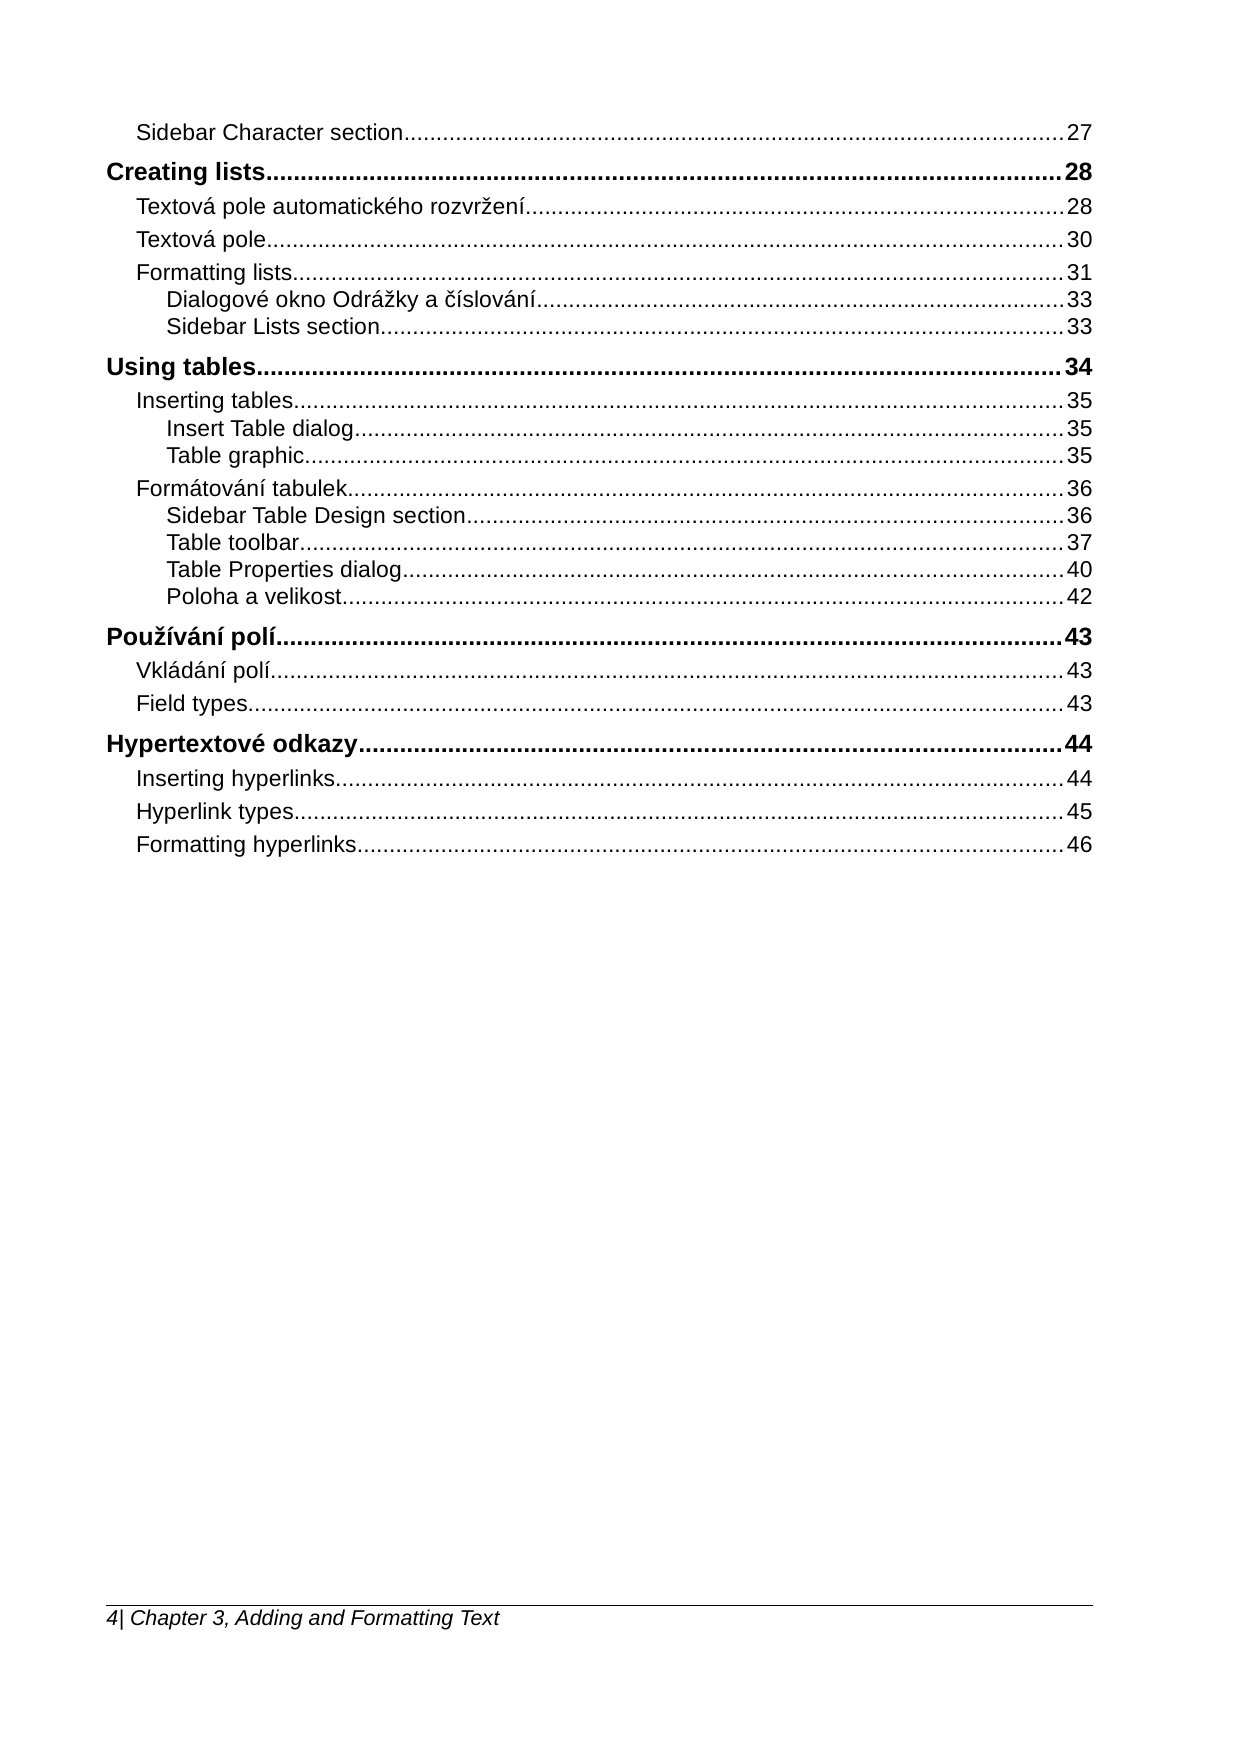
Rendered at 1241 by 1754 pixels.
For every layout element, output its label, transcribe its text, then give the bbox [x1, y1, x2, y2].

text Insert Table dialog 35 [166, 414, 1093, 441]
text Inserting hyperlinks 44 [136, 764, 1093, 791]
text Poloha a velikost 42 [166, 582, 1093, 609]
text Formatting lists 31 [136, 258, 1093, 286]
text Hyperlink types 45 [136, 797, 1093, 824]
text Textová pole 30 [136, 225, 1093, 252]
text Textová pole automatického rozvržení 28 [136, 192, 1093, 219]
text Sidebar Table Design section 36 [166, 501, 1093, 528]
text Vkládání polí 43 [136, 657, 1093, 684]
text Field types 43 [136, 690, 1093, 717]
text Formátování tabulek 36 [136, 474, 1093, 501]
text Sidebar Character section 27 [136, 118, 1093, 145]
text Table Properties dialog 40 [166, 555, 1093, 582]
text Hypertextové odkazy 44 [106, 729, 1093, 758]
text Table graphic 35 [166, 441, 1093, 468]
text Using tables 34 [106, 352, 1093, 381]
text Sidebar Lists section 33 [166, 313, 1093, 340]
text Dialogové okno Odrážky a číslování 33 [166, 286, 1093, 313]
text Formatting hyperlinks 46 [136, 830, 1093, 857]
text Creating lists 28 [106, 157, 1093, 186]
text Používání polí 43 [106, 622, 1093, 651]
text Inserting tables 35 [136, 387, 1093, 414]
text Table toolbar 37 [166, 528, 1093, 555]
